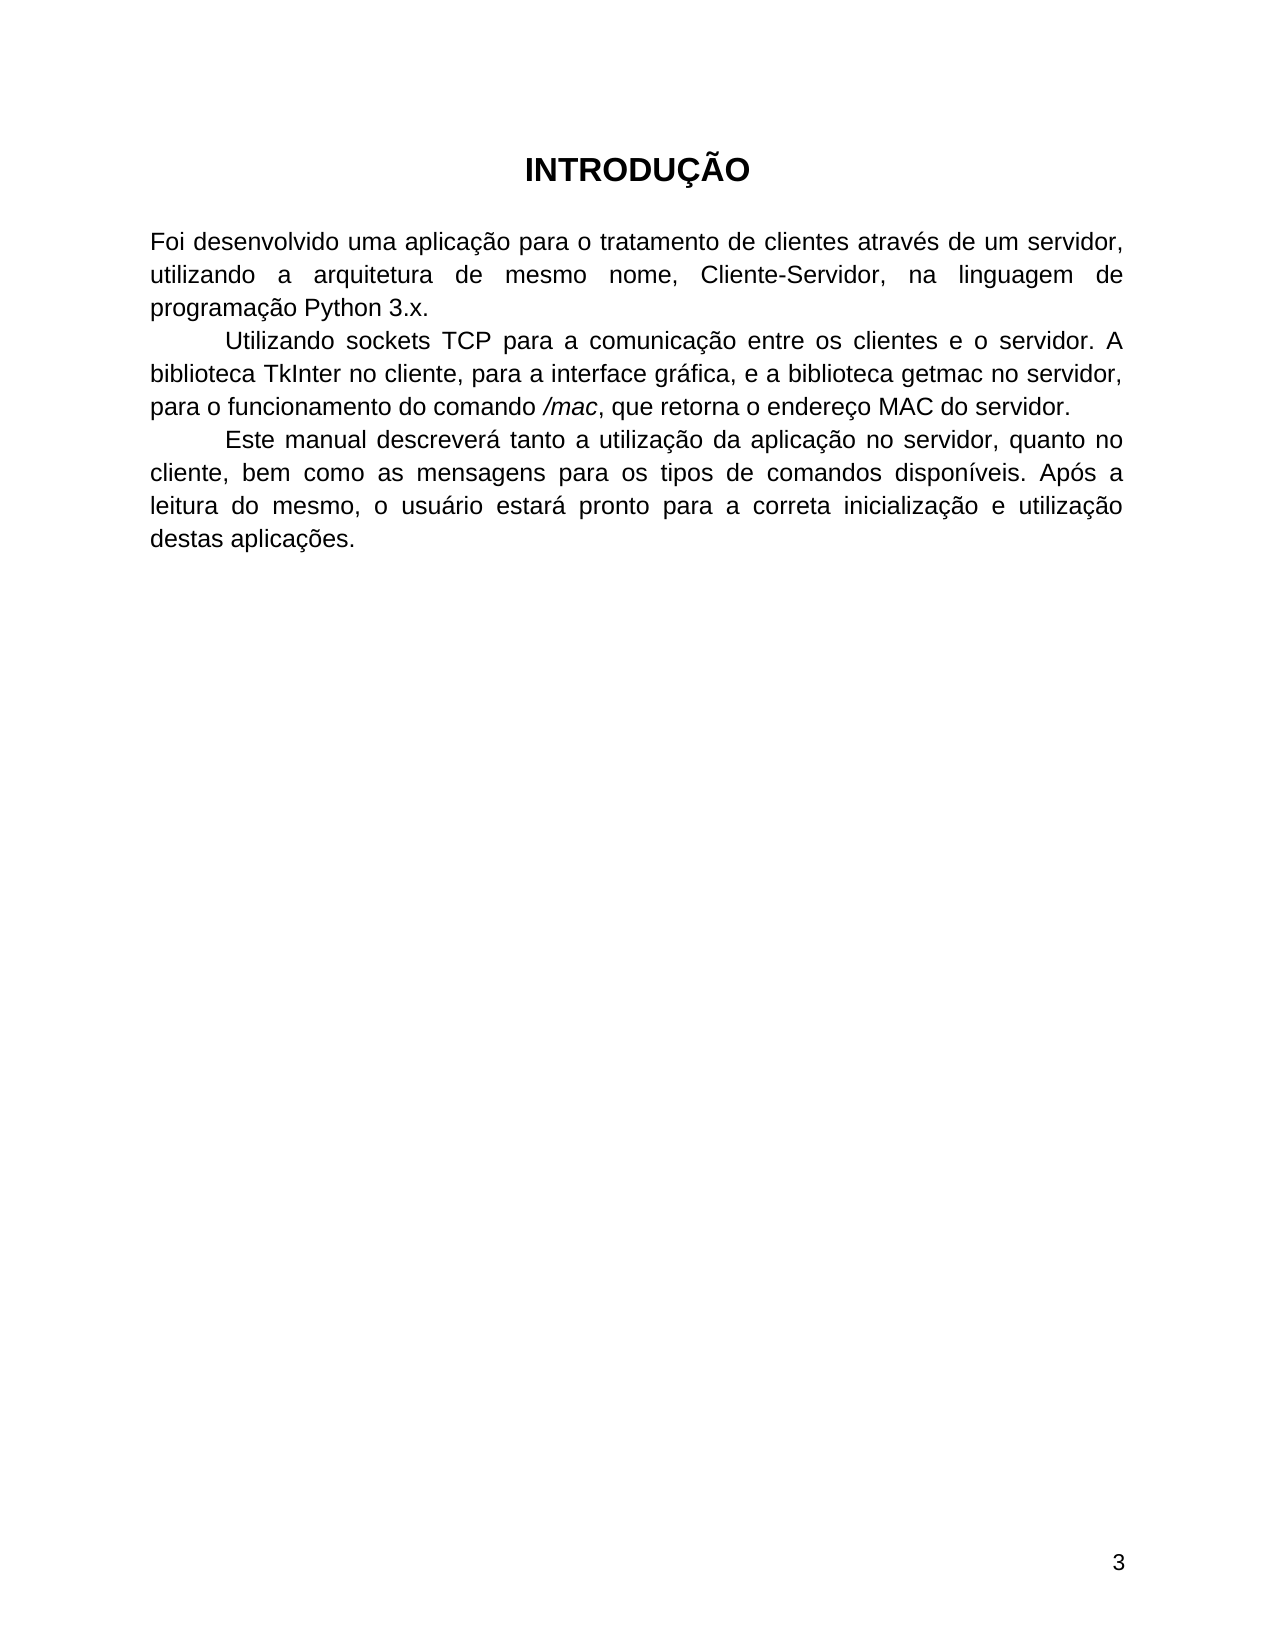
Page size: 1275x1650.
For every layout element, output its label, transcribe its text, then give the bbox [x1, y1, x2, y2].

text INTRODUÇÃO [150, 150, 1125, 188]
text Utilizando sockets TCP para a comunicação entre os clientes e o servidor. A biblioteca TkInter no cliente, para a interface gráfica, e a biblioteca getmac no servidor, para o funcionamento do comando /mac, que retorna o endereço MAC do servidor. [150, 326, 1125, 421]
text Foi desenvolvido uma aplicação para o tratamento de clientes através de um servidor, utilizando a arquitetura de mesmo nome, Cliente-Servidor, na linguagem de programação Python 3.x. [150, 227, 1125, 322]
text Este manual descreverá tanto a utilização da aplicação no servidor, quanto no cliente, bem como as mensagens para os tipos de comandos disponíveis. Após a leitura do mesmo, o usuário estará pronto para a correta inicialização e utilização destas aplicações. [150, 425, 1125, 553]
